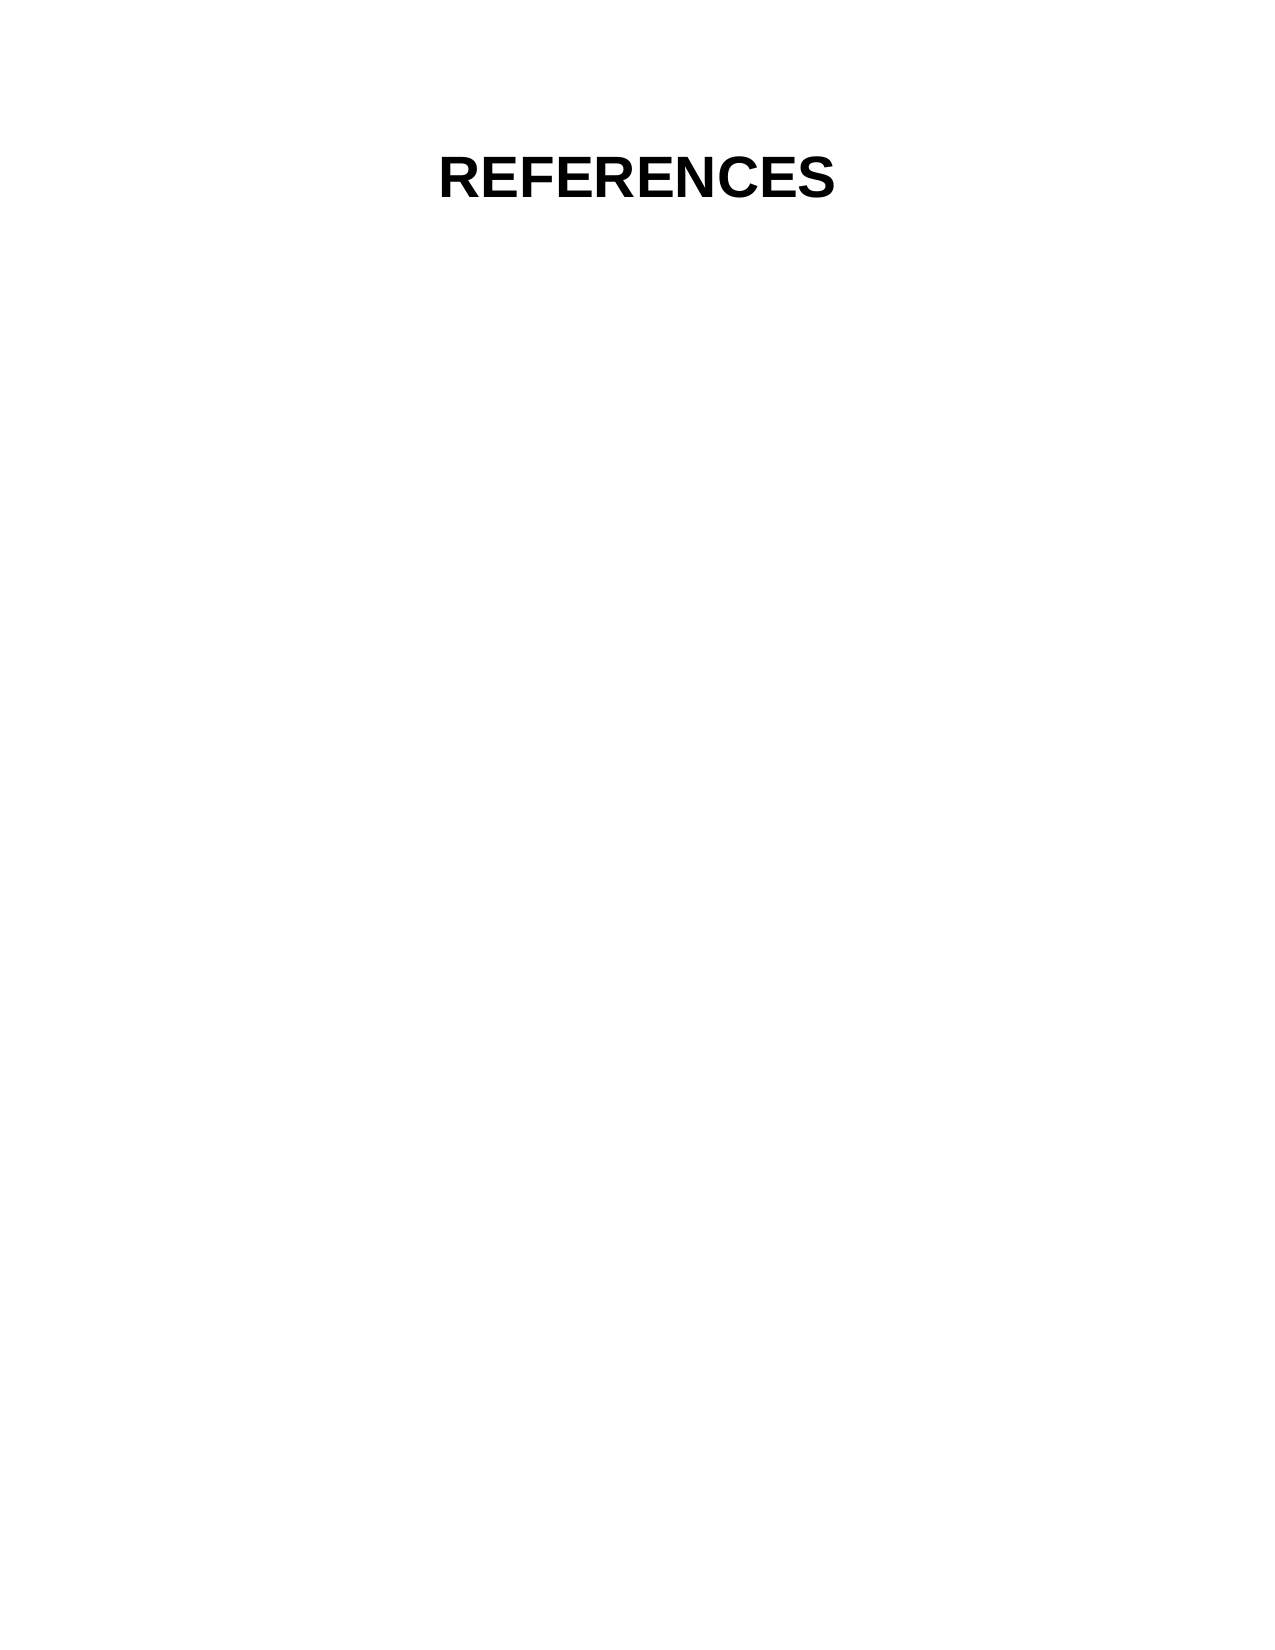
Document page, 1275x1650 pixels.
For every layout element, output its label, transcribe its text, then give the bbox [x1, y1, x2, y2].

title REFERENCES [118, 143, 1157, 210]
